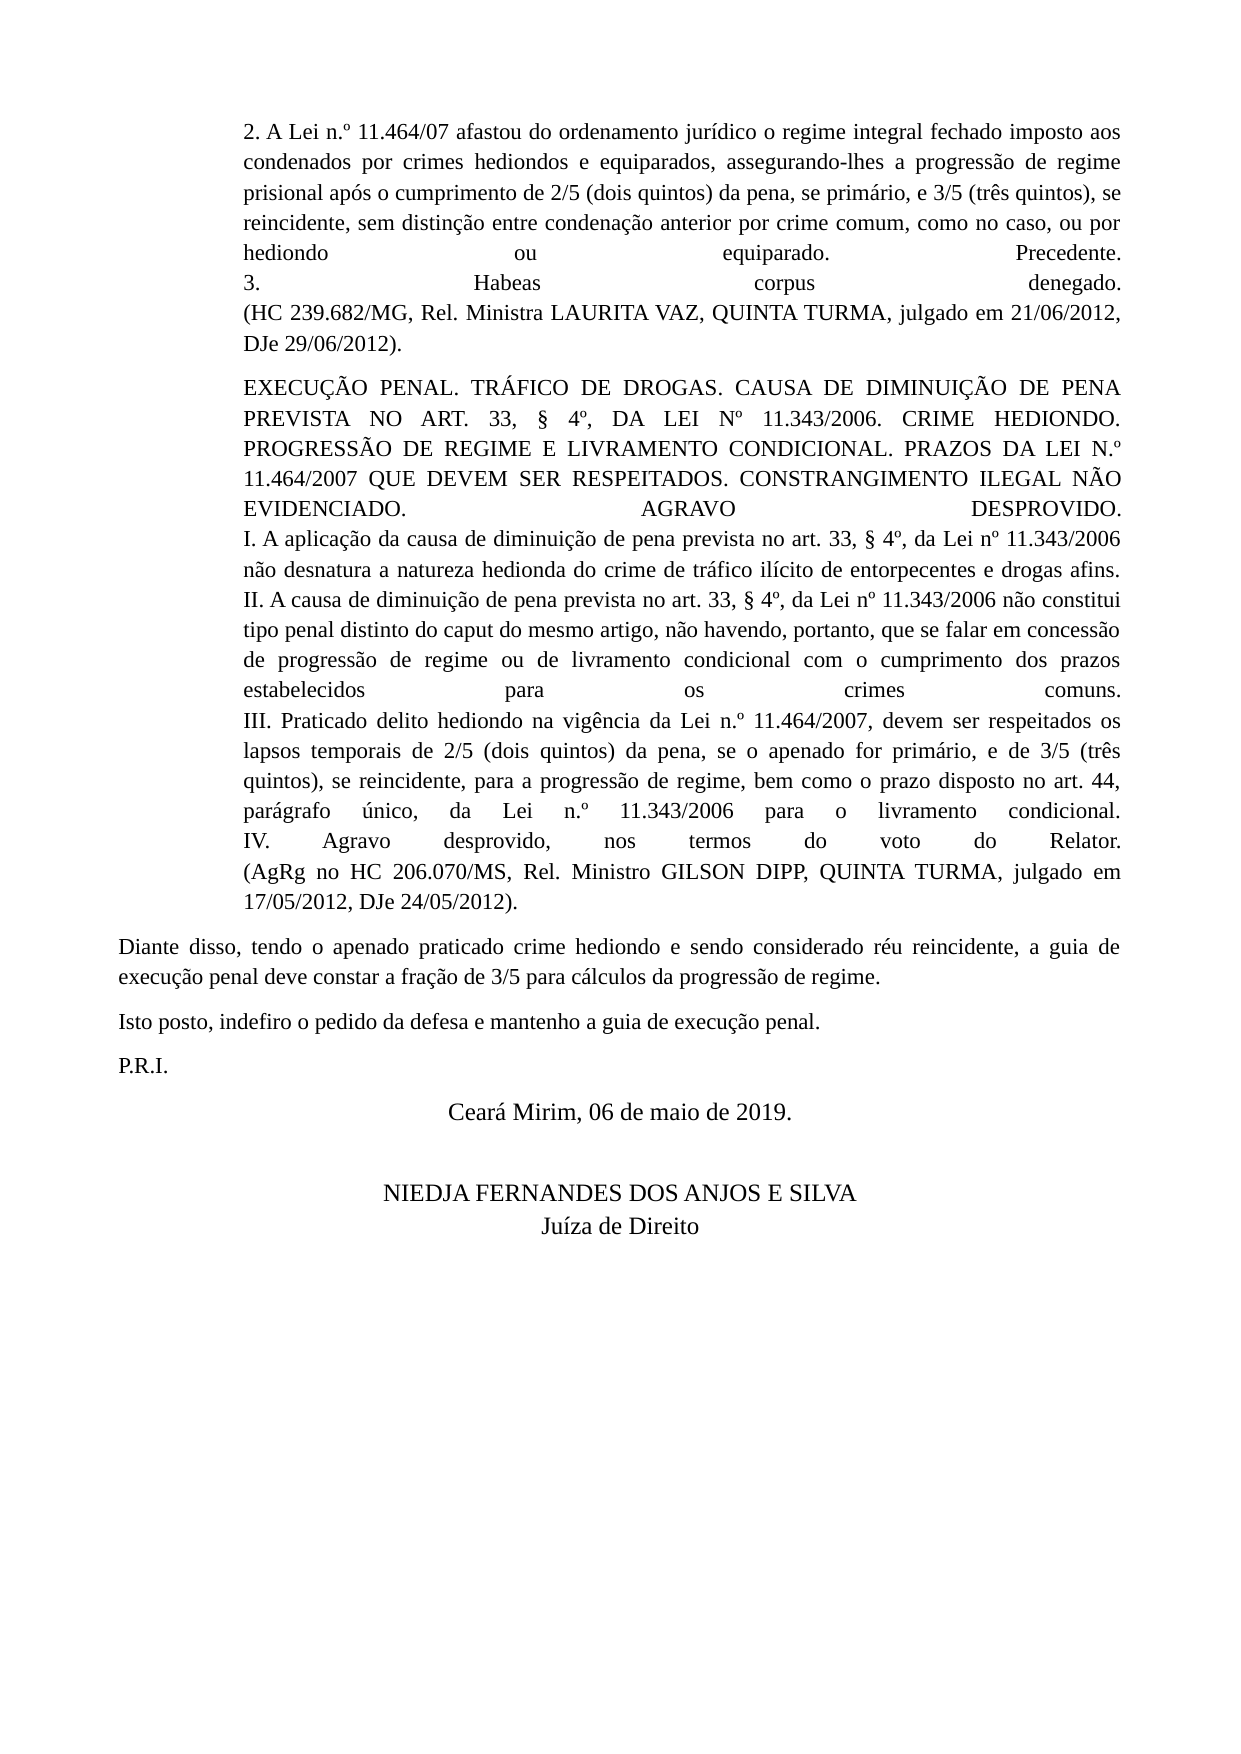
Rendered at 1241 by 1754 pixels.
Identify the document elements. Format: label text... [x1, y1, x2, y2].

text Ceará Mirim, 06 de maio de 2019. [118, 1097, 1122, 1126]
text Diante disso, tendo o apenado praticado crime hediondo e sendo considerado réu reincidente, a guia de execução penal deve constar a fração de 3/5 para cálculos da progressão de regime. [118, 933, 1122, 989]
text EXECUÇÃO PENAL. TRÁFICO DE DROGAS. CAUSA DE DIMINUIÇÃO DE PENA PREVISTA NO ART. 33, § 4º, DA LEI Nº 11.343/2006. CRIME HEDIONDO. PROGRESSÃO DE REGIME E LIVRAMENTO CONDICIONAL. PRAZOS DA LEI N.º 11.464/2007 QUE DEVEM SER RESPEITADOS. CONSTRANGIMENTO ILEGAL NÃO EVIDENCIADO. AGRAVO DESPROVIDO. I. A aplicação da causa de diminuição de pena prevista no art. 33, § 4º, da Lei nº 11.343/2006 não desnatura a natureza hedionda do crime de tráfico ilícito de entorpecentes e drogas afins. II. A causa de diminuição de pena prevista no art. 33, § 4º, da Lei nº 11.343/2006 não constitui tipo penal distinto do caput do mesmo artigo, não havendo, portanto, que se falar em concessão de progressão de regime ou de livramento condicional com o cumprimento dos prazos estabelecidos para os crimes comuns. III. Praticado delito hediondo na vigência da Lei n.º 11.464/2007, devem ser respeitados os lapsos temporais de 2/5 (dois quintos) da pena, se o apenado for primário, e de 3/5 (três quintos), se reincidente, para a progressão de regime, bem como o prazo disposto no art. 44, parágrafo único, da Lei n.º 11.343/2006 para o livramento condicional. IV. Agravo desprovido, nos termos do voto do Relator. (AgRg no HC 206.070/MS, Rel. Ministro GILSON DIPP, QUINTA TURMA, julgado em 17/05/2012, DJe 24/05/2012). [243, 374, 1122, 914]
text P.R.I. [118, 1052, 1122, 1079]
text Juíza de Direito [118, 1211, 1122, 1240]
text 2. A Lei n.º 11.464/07 afastou do ordenamento jurídico o regime integral fechado imposto aos condenados por crimes hediondos e equiparados, assegurando-lhes a progressão de regime prisional após o cumprimento de 2/5 (dois quintos) da pena, se primário, e 3/5 (três quintos), se reincidente, sem distinção entre condenação anterior por crime comum, como no caso, ou por hediondo ou equiparado. Precedente. 3. Habeas corpus denegado. (HC 239.682/MG, Rel. Ministra LAURITA VAZ, QUINTA TURMA, julgado em 21/06/2012, DJe 29/06/2012). [243, 118, 1122, 356]
text NIEDJA FERNANDES DOS ANJOS E SILVA [118, 1145, 1122, 1207]
text Isto posto, indefiro o pedido da defesa e mantenho a guia de execução penal. [118, 1008, 1122, 1034]
